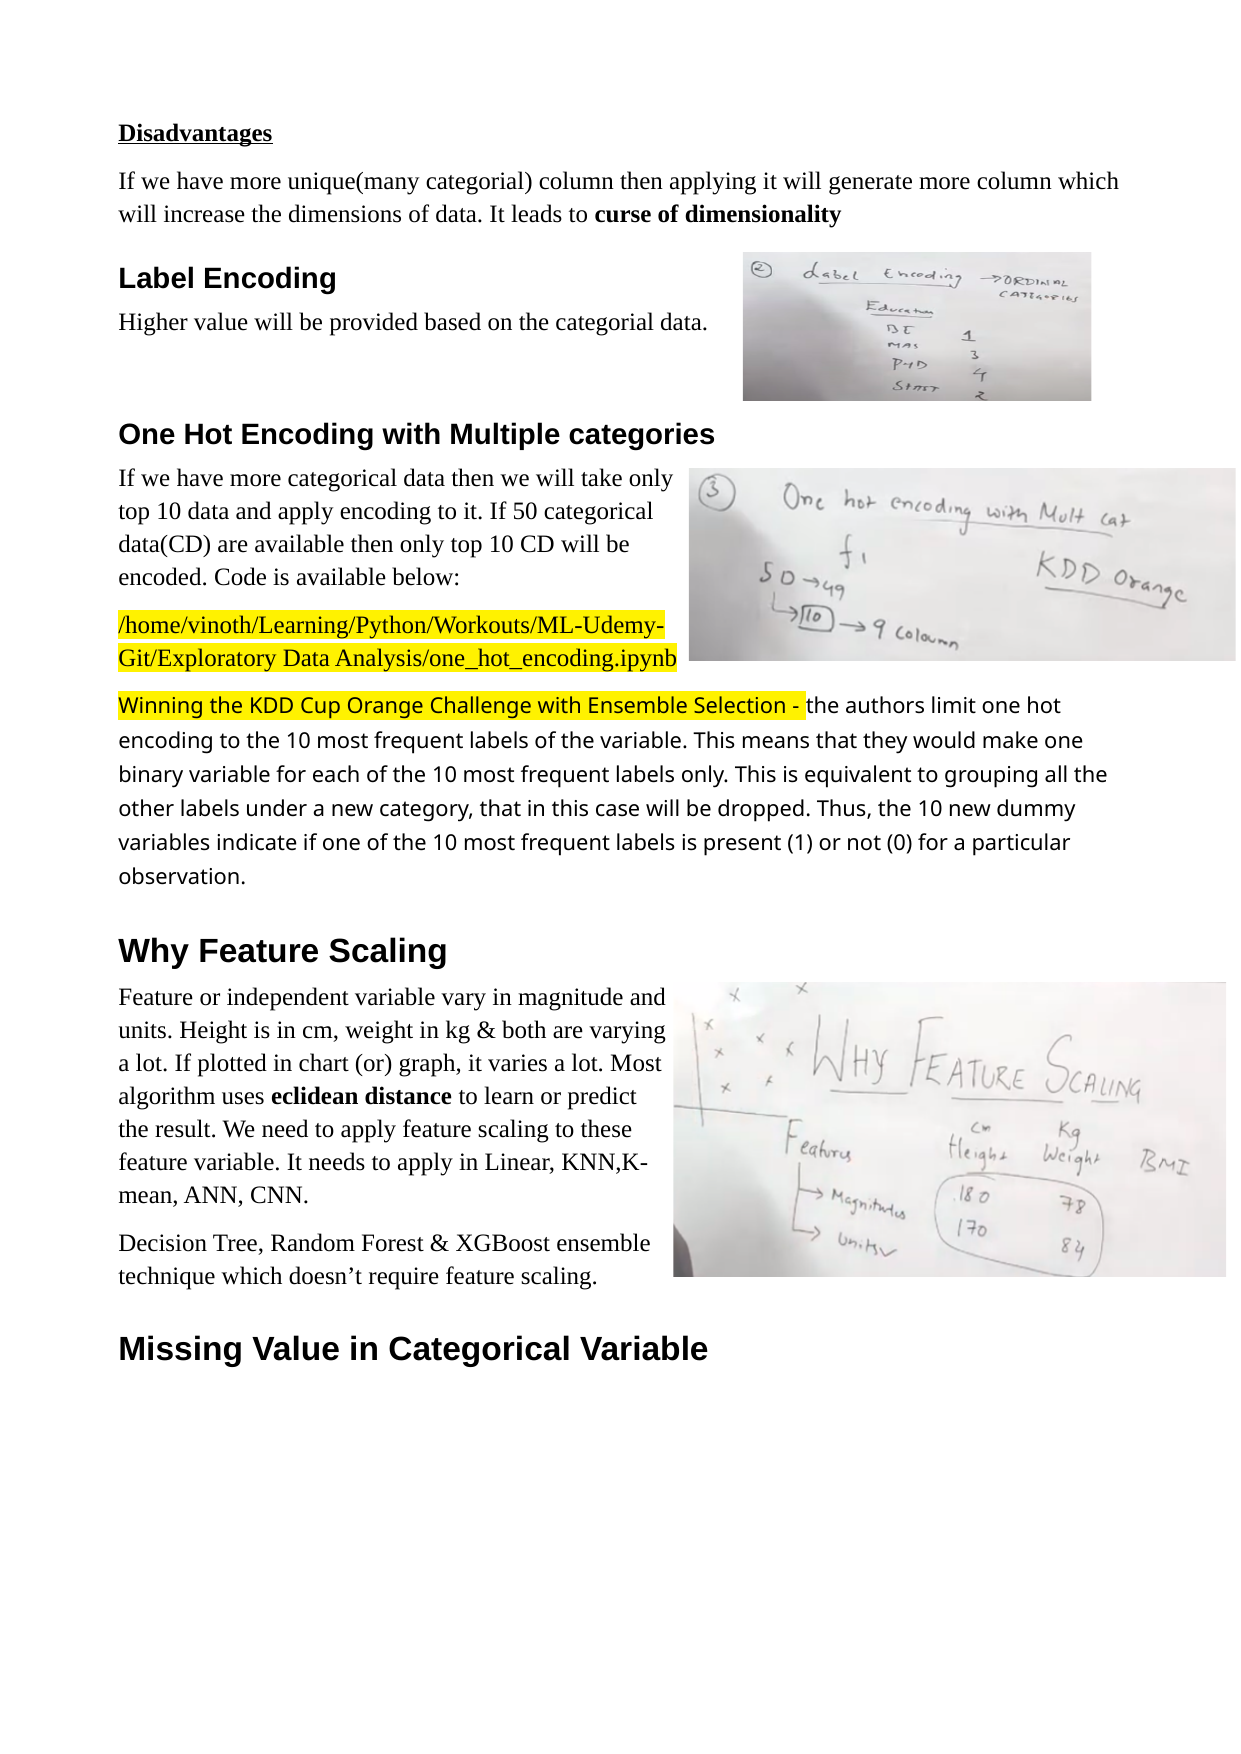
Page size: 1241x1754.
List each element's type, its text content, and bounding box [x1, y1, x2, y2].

subtitle Missing Value in Categorical Variable [118, 1329, 1122, 1368]
text Winning the KDD Cup Orange Challenge with Ensemble Selection - the authors limit one hot encoding to the 10 most frequent labels of the variable. This means that they would make one binary variable for each of the 10 most frequent labels only. This is equivalent to grouping all the other labels under a new category, that in this case will be dropped. Thus, the 10 new dummy variables indicate if one of the 10 most frequent labels is present (1) or not (0) for a particular observation. [118, 691, 1122, 891]
subtitle One Hot Encoding with Multiple categories [118, 417, 1122, 451]
text If we have more unique(many categorial) column then applying it will generate more column which will increase the dimensions of data. It leads to curse of dimensionality [118, 166, 1122, 227]
text Feature or independent variable vary in magnitude and units. Height is in cm, weight in kg & both are varying a lot. If plotted in chart (or) graph, it varies a lot. Most algorithm uses eclidean distance to learn or predict the result. We need to apply feature scaling to these feature variable. It needs to apply in Linear, KNN,K-mean, ANN, CNN. [118, 982, 673, 1209]
text Disadvantages [118, 118, 1122, 147]
text If we have more categorical data then we will take only top 10 data and apply encoding to it. If 50 categorical data(CD) are available then only top 10 CD will be encoded. Code is available below: [118, 463, 1122, 591]
text Higher value will be provided based on the categorial data. [118, 307, 742, 336]
subtitle [1092, 261, 1122, 295]
subtitle Label Encoding [118, 261, 742, 295]
text /home/vinoth/Learning/Python/Workouts/ML-Udemy-Git/Exploratory Data Analysis/one_hot_encoding.ipynb [118, 610, 1122, 672]
subtitle Why Feature Scaling [118, 931, 1122, 969]
picture [742, 252, 1092, 401]
text Decision Tree, Random Forest & XGBoost ensemble technique which doesn’t require feature scaling. [118, 1228, 1122, 1289]
picture [688, 468, 1236, 661]
picture [673, 982, 1227, 1277]
